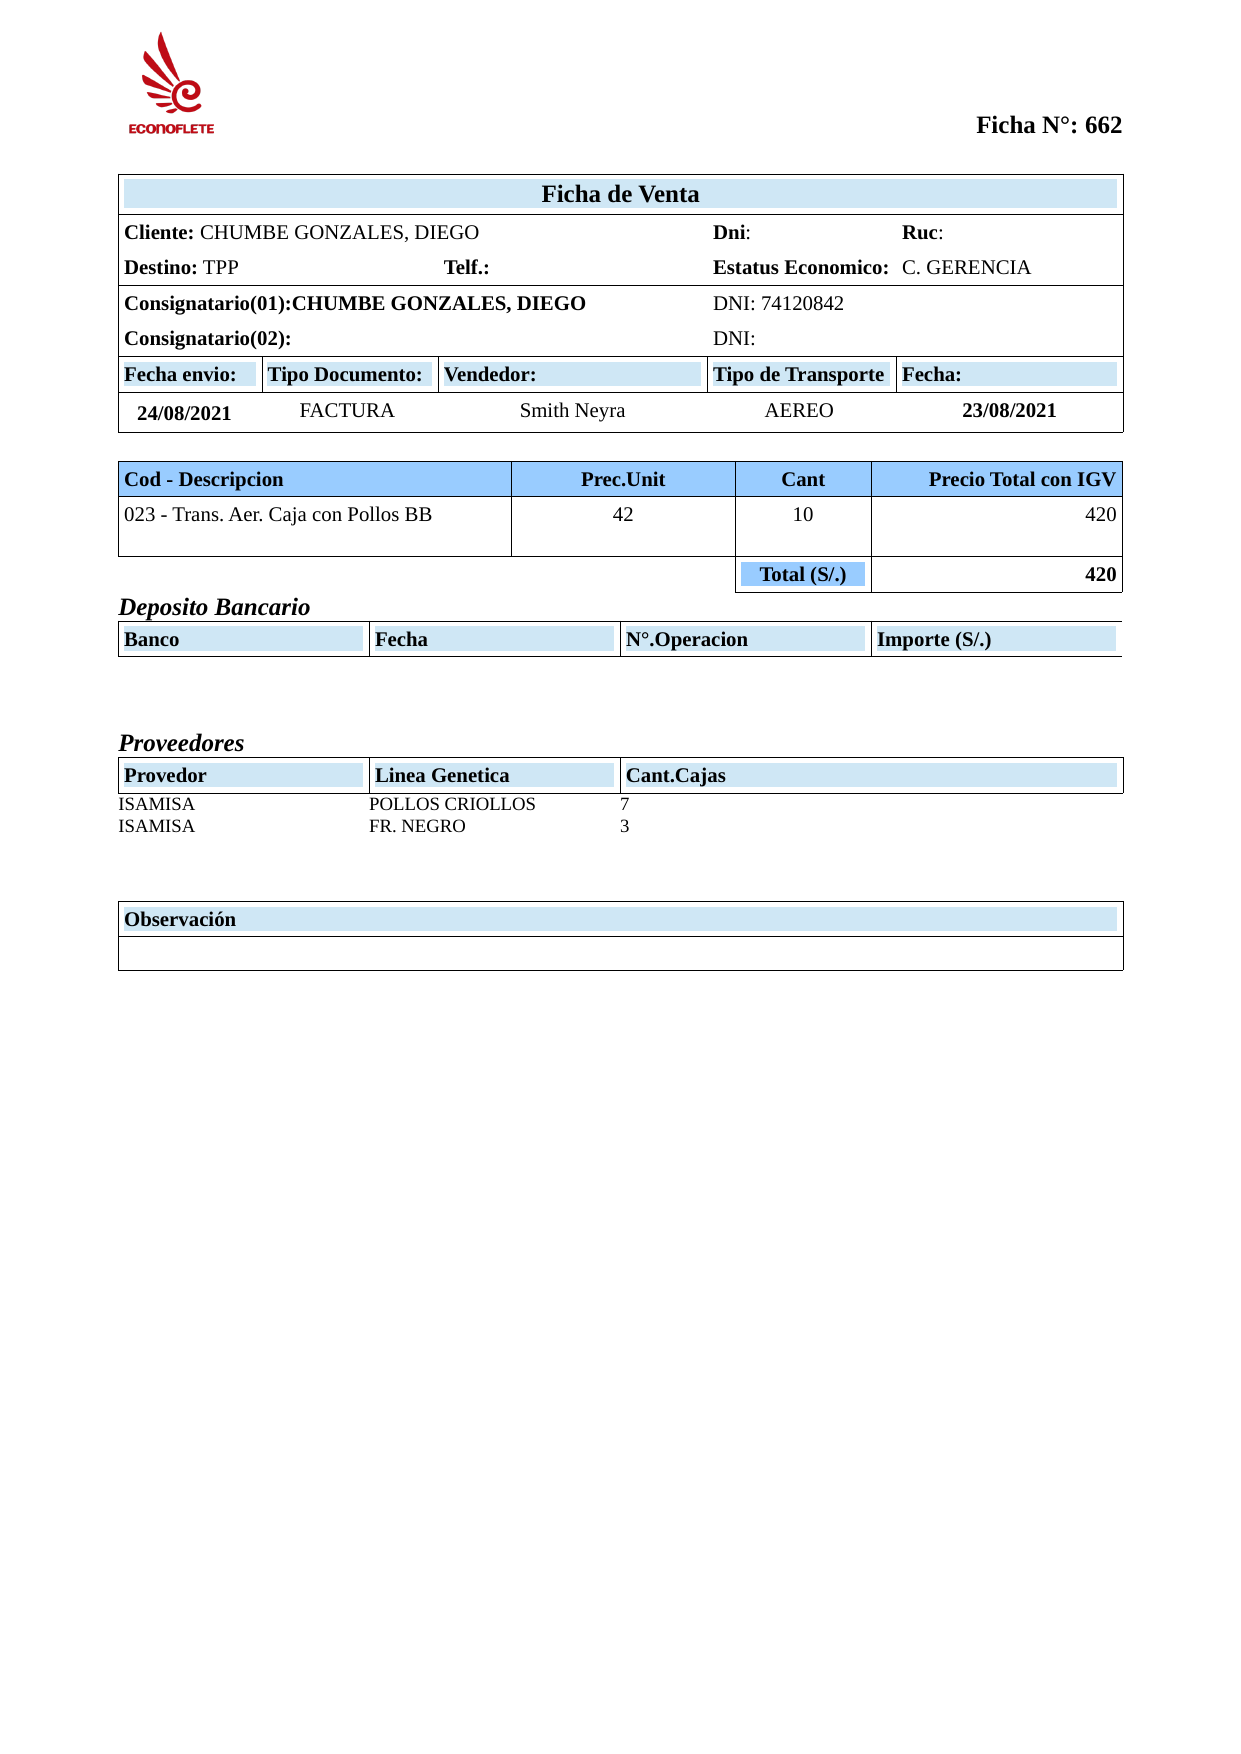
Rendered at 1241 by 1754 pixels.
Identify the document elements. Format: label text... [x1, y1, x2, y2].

table_cell [620, 680, 871, 704]
table_cell 3 [620, 815, 1123, 836]
table_cell [871, 657, 1122, 680]
table_cell DNI: [707, 321, 1123, 356]
table_header Ficha de Venta [119, 175, 1123, 214]
table_cell Consignatario(02): [119, 321, 707, 356]
table_cell Smith Neyra [438, 393, 707, 432]
picture [118, 31, 225, 134]
table_cell Cliente: CHUMBE GONZALES, DIEGO [119, 215, 707, 249]
table_cell [118, 657, 369, 680]
table_cell [118, 879, 369, 901]
table_cell FACTURA [262, 393, 438, 432]
table_cell C. GERENCIA [896, 249, 1123, 285]
text Proveedores [118, 728, 1122, 757]
table_header N°.Operacion [621, 622, 871, 656]
table_cell [620, 657, 871, 680]
table_cell 24/08/2021 [119, 393, 262, 432]
table_cell AEREO [707, 393, 896, 432]
table_cell 42 [512, 497, 735, 556]
table_cell [369, 680, 620, 704]
table_cell [118, 680, 369, 704]
table_cell Dni: [707, 215, 896, 249]
table_header Prec.Unit [512, 462, 735, 496]
table_cell [871, 705, 1122, 728]
table_header Linea Genetica [370, 758, 620, 793]
table_header Provedor [119, 758, 369, 793]
text Deposito Bancario [118, 592, 1122, 621]
table_header Cod - Descripcion [119, 462, 511, 496]
table_cell [369, 657, 620, 680]
table_cell [620, 858, 1123, 879]
table_cell 10 [736, 497, 871, 556]
table_cell [511, 557, 735, 592]
table_cell [620, 705, 871, 728]
table_cell [620, 836, 1123, 858]
table_cell [119, 937, 1123, 969]
table_cell POLLOS CRIOLLOS [369, 794, 620, 814]
table_cell [118, 557, 511, 592]
table_cell Vendedor: [439, 357, 707, 392]
table_cell Telf.: [438, 249, 707, 285]
table_cell ISAMISA [118, 815, 369, 836]
table_cell Tipo Documento: [263, 357, 438, 392]
table_cell [369, 858, 620, 879]
table_cell Tipo de Transporte [708, 357, 896, 392]
table_cell ISAMISA [118, 794, 369, 814]
table_cell 023 - Trans. Aer. Caja con Pollos BB [119, 497, 511, 556]
table_cell DNI: 74120842 [707, 286, 1123, 321]
table_cell [369, 705, 620, 728]
table_header Importe (S/.) [872, 622, 1122, 656]
table_header Banco [119, 622, 369, 656]
table_cell Destino: TPP [119, 249, 438, 285]
table_cell 420 [872, 557, 1122, 592]
table_cell [369, 879, 620, 901]
table_cell Fecha: [897, 357, 1123, 392]
table_cell Consignatario(01):CHUMBE GONZALES, DIEGO [119, 286, 707, 321]
table_cell Fecha envio: [119, 357, 262, 392]
table_header Cant.Cajas [621, 758, 1123, 793]
table_cell [118, 836, 369, 858]
table_header Fecha [370, 622, 620, 656]
table_cell [871, 680, 1122, 704]
table_cell [369, 836, 620, 858]
table_cell [118, 858, 369, 879]
table_header Cant [736, 462, 871, 496]
table_cell Total (S/.) [736, 557, 871, 592]
table_cell [118, 705, 369, 728]
table_cell 7 [620, 794, 1123, 814]
table_cell 420 [872, 497, 1122, 556]
table_cell FR. NEGRO [369, 815, 620, 836]
table_cell Estatus Economico: [707, 249, 896, 285]
table_cell 23/08/2021 [896, 393, 1123, 432]
table_cell Ruc: [896, 215, 1123, 249]
table_header Observación [119, 902, 1123, 936]
table_cell [620, 879, 1123, 901]
table_header Precio Total con IGV [872, 462, 1122, 496]
